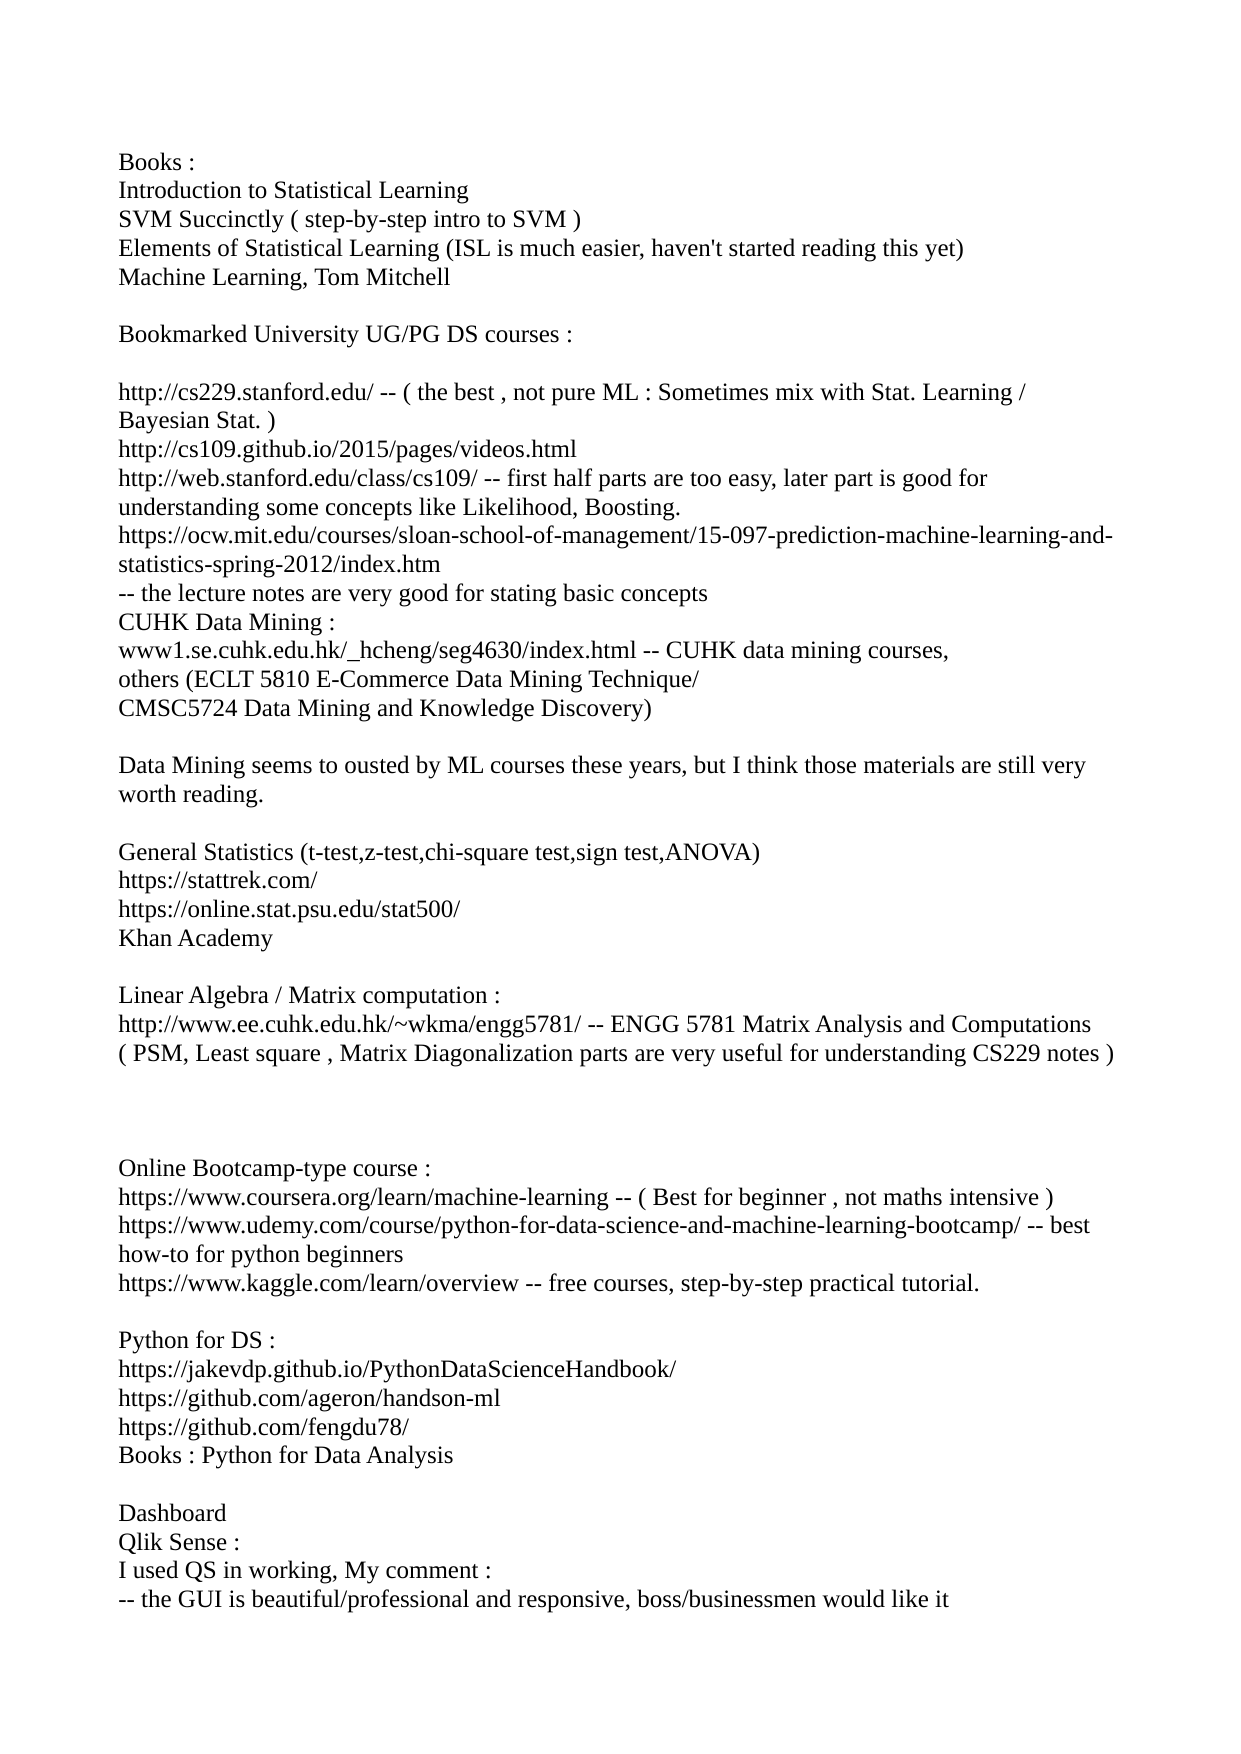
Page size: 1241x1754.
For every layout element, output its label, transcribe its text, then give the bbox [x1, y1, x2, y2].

text https://www.udemy.com/course/python-for-data-science-and-machine-learning-bootcamp/ -- best how-to for python beginners [118, 1211, 1122, 1268]
text https://github.com/fengdu78/ [118, 1412, 1122, 1441]
text http://web.stanford.edu/class/cs109/ -- first half parts are too easy, later part is good for understanding some concepts like Likelihood, Boosting. [118, 463, 1122, 521]
text Python for DS : [118, 1326, 1122, 1354]
text I used QS in working, My comment : [118, 1556, 1122, 1584]
text Linear Algebra / Matrix computation : [118, 981, 1122, 1009]
text Dashboard [118, 1498, 1122, 1527]
text Books : Python for Data Analysis [118, 1441, 1122, 1469]
text Qlik Sense : [118, 1527, 1122, 1556]
text -- the lecture notes are very good for stating basic concepts [118, 578, 1122, 607]
text Bookmarked University UG/PG DS courses : [118, 319, 1122, 348]
text http://cs229.stanford.edu/ -- ( the best , not pure ML : Sometimes mix with Stat. Learning / Bayesian Stat. ) [118, 377, 1122, 434]
text ( PSM, Least square , Matrix Diagonalization parts are very useful for understanding CS229 notes ) [118, 1038, 1122, 1067]
text https://github.com/ageron/handson-ml [118, 1383, 1122, 1412]
text http://www.ee.cuhk.edu.hk/~wkma/engg5781/ -- ENGG 5781 Matrix Analysis and Computations [118, 1009, 1122, 1038]
text CUHK Data Mining : [118, 607, 1122, 636]
text https://ocw.mit.edu/courses/sloan-school-of-management/15-097-prediction-machine-learning-and-statistics-spring-2012/index.htm [118, 521, 1122, 578]
text Khan Academy [118, 923, 1122, 952]
text SVM Succinctly ( step-by-step intro to SVM ) [118, 204, 1122, 233]
text -- the GUI is beautiful/professional and responsive, boss/businessmen would like it [118, 1584, 1122, 1613]
text https://www.kaggle.com/learn/overview -- free courses, step-by-step practical tutorial. [118, 1268, 1122, 1297]
text Elements of Statistical Learning (ISL is much easier, haven't started reading this yet) [118, 233, 1122, 262]
text Online Bootcamp-type course : [118, 1153, 1122, 1182]
text CMSC5724 Data Mining and Knowledge Discovery) [118, 693, 1122, 722]
text www1.se.cuhk.edu.hk/_hcheng/seg4630/index.html -- CUHK data mining courses, [118, 636, 1122, 664]
text https://stattrek.com/ [118, 866, 1122, 894]
text https://jakevdp.github.io/PythonDataScienceHandbook/ [118, 1354, 1122, 1383]
text General Statistics (t-test,z-test,chi-square test,sign test,ANOVA) [118, 837, 1122, 866]
text https://www.coursera.org/learn/machine-learning -- ( Best for beginner , not maths intensive ) [118, 1182, 1122, 1211]
text Introduction to Statistical Learning [118, 176, 1122, 204]
text http://cs109.github.io/2015/pages/videos.html [118, 434, 1122, 463]
text https://online.stat.psu.edu/stat500/ [118, 894, 1122, 923]
text Data Mining seems to ousted by ML courses these years, but I think those materials are still very worth reading. [118, 751, 1122, 808]
text others (ECLT 5810 E-Commerce Data Mining Technique/ [118, 664, 1122, 693]
text Machine Learning, Tom Mitchell [118, 262, 1122, 291]
text Books : [118, 147, 1122, 176]
